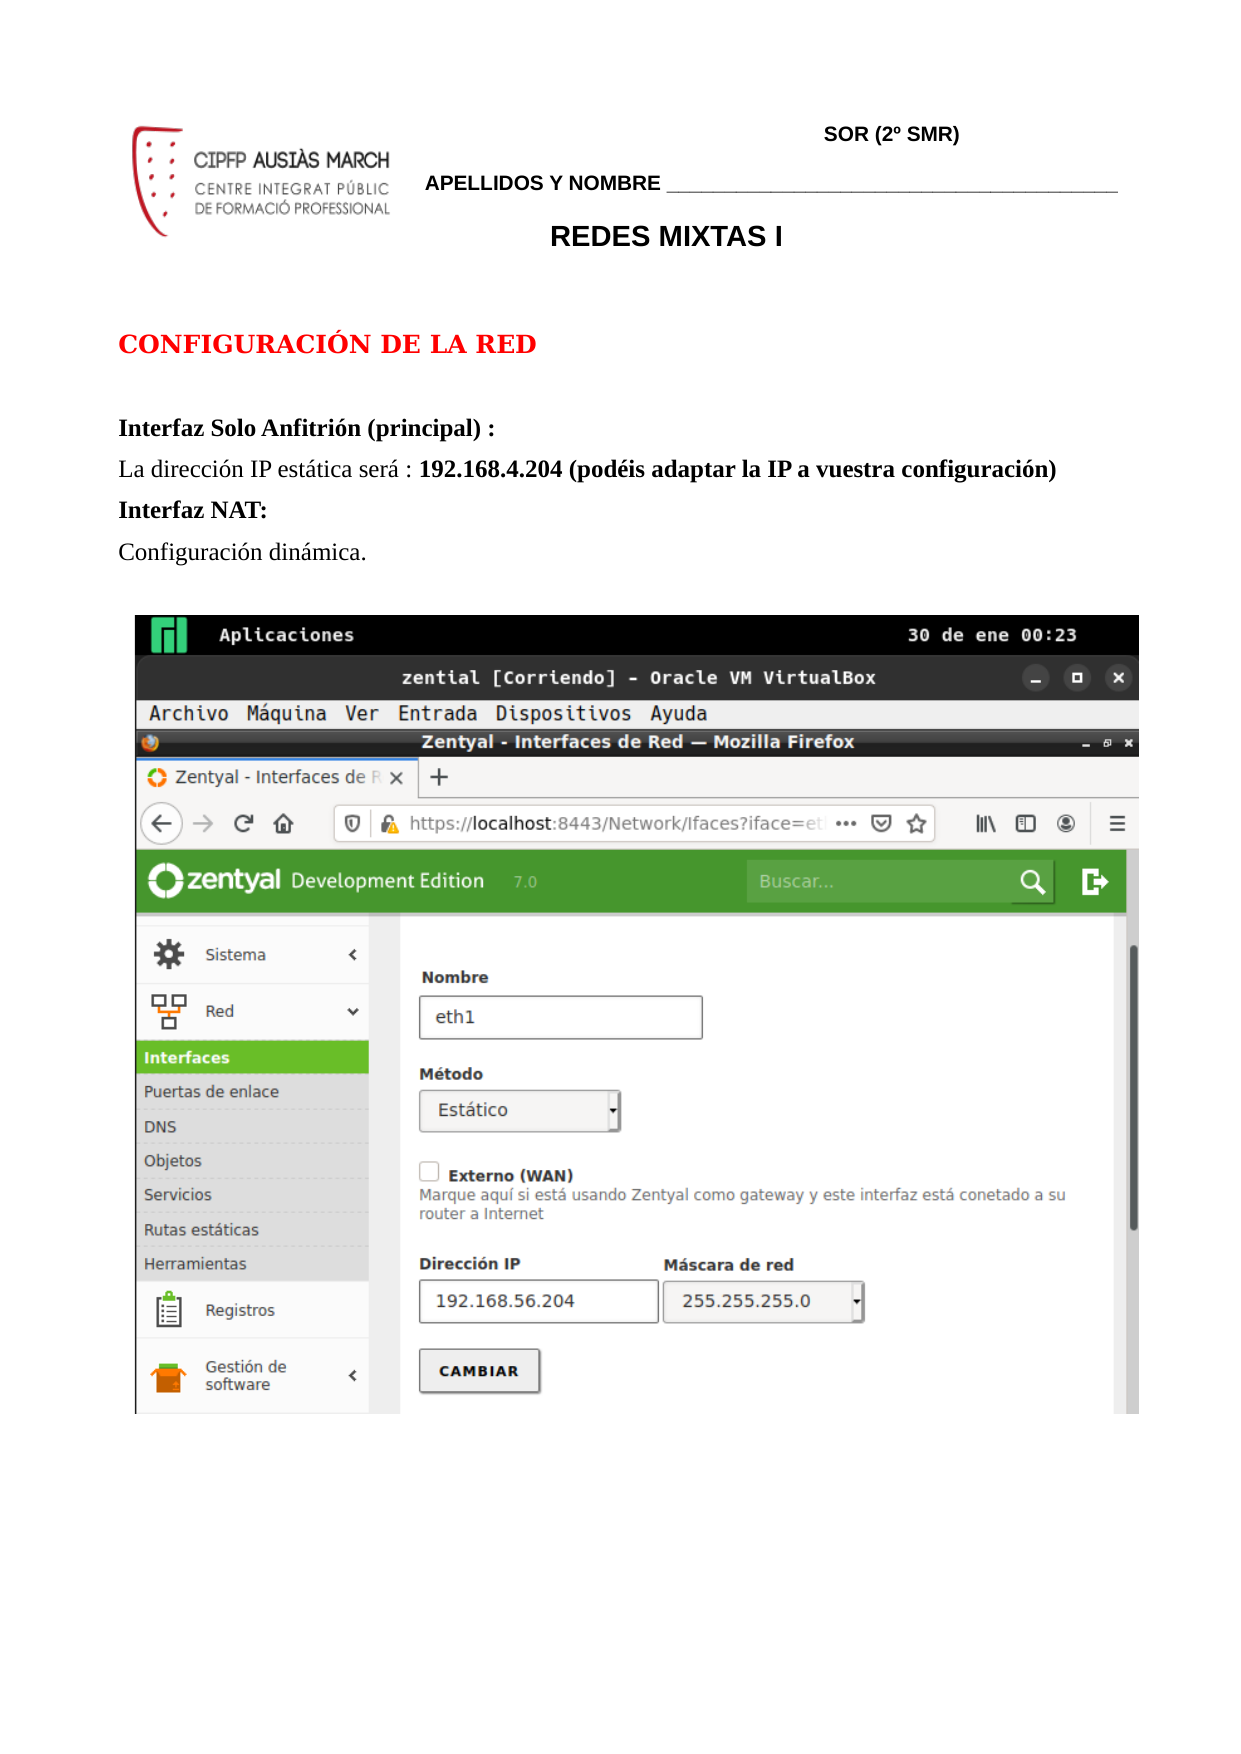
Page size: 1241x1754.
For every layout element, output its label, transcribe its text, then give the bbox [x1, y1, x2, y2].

text CONFIGURACIÓN DE LA RED [118, 330, 1122, 359]
text Interfaz NAT: [118, 495, 1122, 524]
picture [119, 117, 402, 249]
text Interfaz Solo Anfitrión (principal) : [118, 413, 1122, 442]
text La dirección IP estática será : 192.168.4.204 (podéis adaptar la IP a vuestra configuración) [118, 454, 1122, 483]
text Configuración dinámica. [118, 537, 1122, 565]
picture [134, 615, 1139, 1414]
